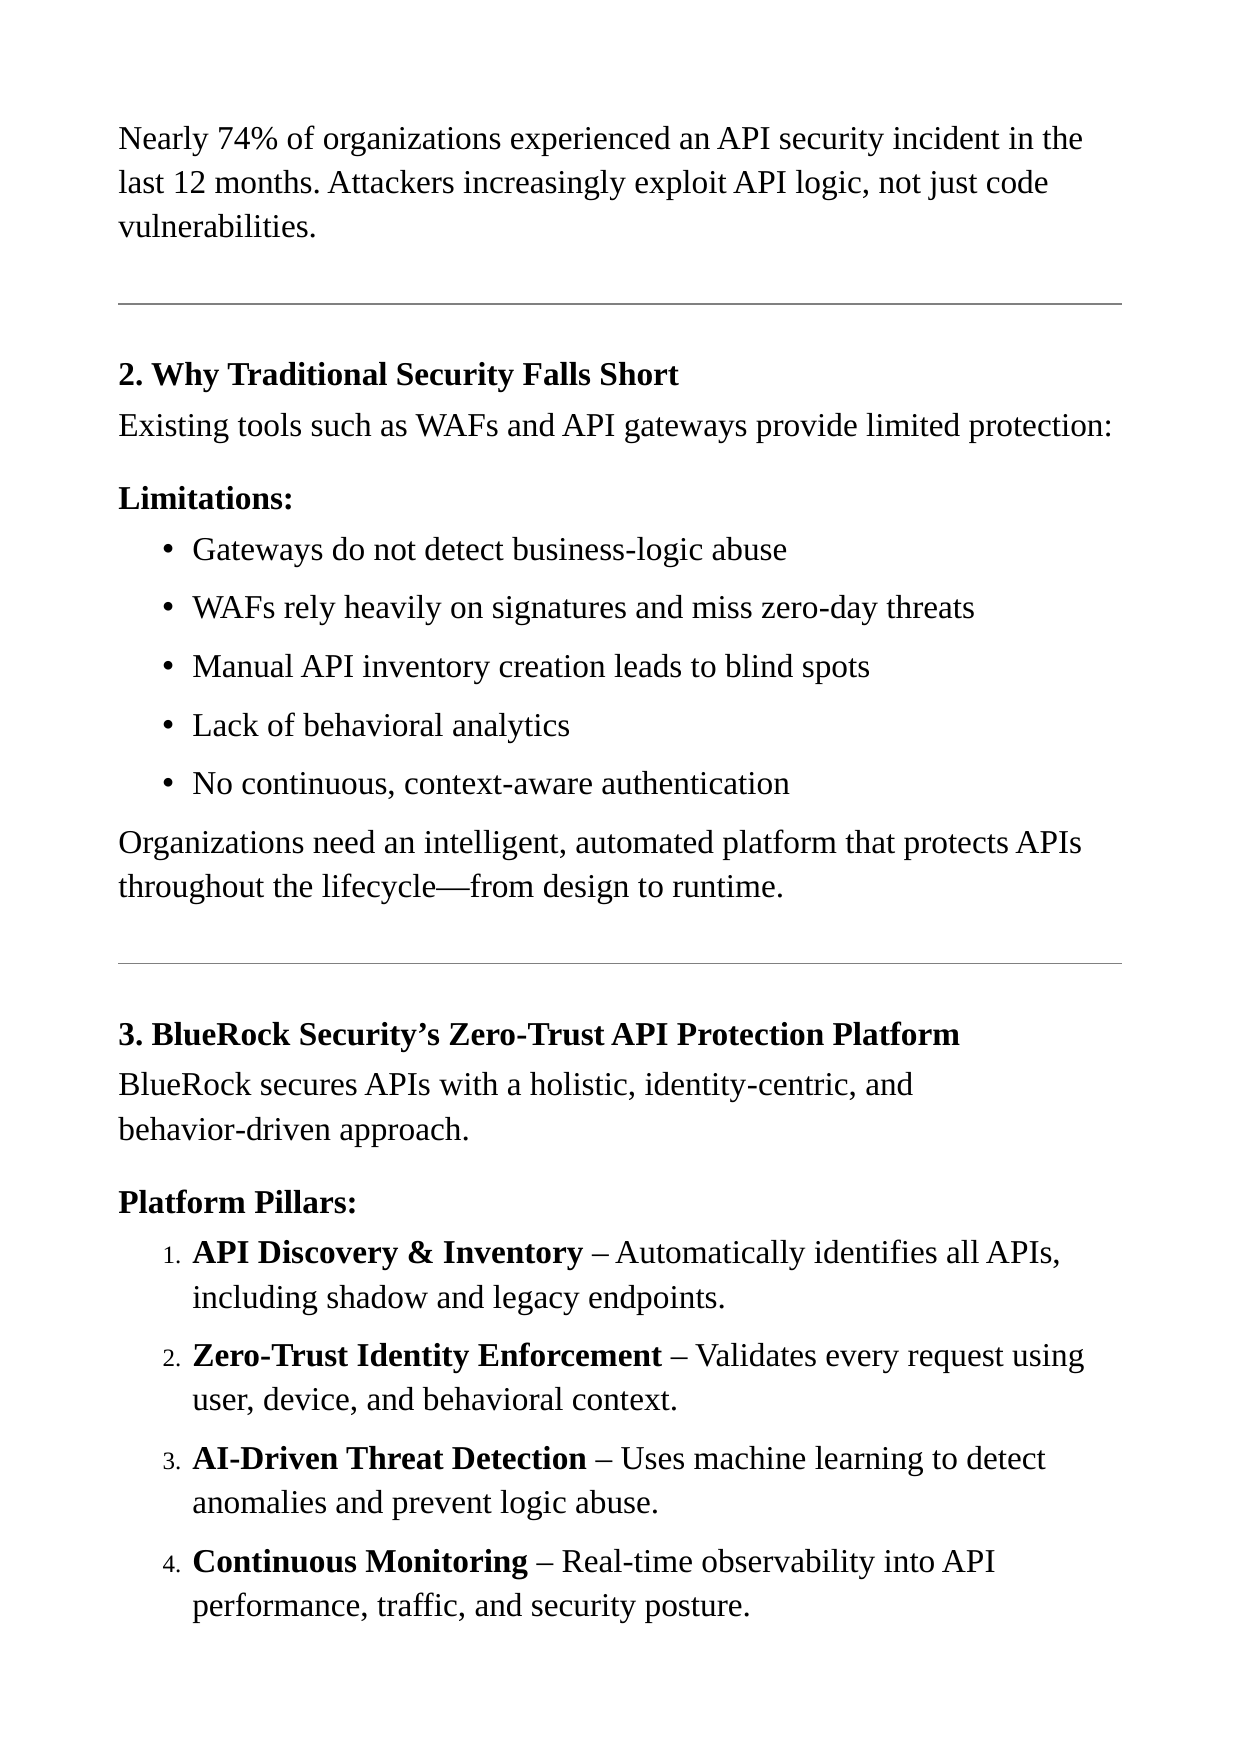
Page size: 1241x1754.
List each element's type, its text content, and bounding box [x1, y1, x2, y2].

list WAFs rely heavily on signatures and miss zero‑day threats [162, 587, 1122, 626]
text Nearly 74% of organizations experienced an API security incident in the last 12 months. Attackers increasingly exploit API logic, not just code vulnerabilities. [118, 118, 1122, 244]
subtitle 3. BlueRock Security’s Zero‑Trust API Protection Platform [118, 1014, 1122, 1052]
subtitle 2. Why Traditional Security Falls Short [118, 354, 1122, 392]
text Existing tools such as WAFs and API gateways provide limited protection: [118, 405, 1122, 443]
list Lack of behavioral analytics [162, 705, 1122, 743]
list Gateways do not detect business‑logic abuse [162, 529, 1122, 567]
list No continuous, context‑aware authentication [162, 763, 1122, 802]
subtitle Platform Pillars: [118, 1182, 1122, 1220]
text Organizations need an intelligent, automated platform that protects APIs throughout the lifecycle—from design to runtime. [118, 822, 1122, 904]
list Zero‑Trust Identity Enforcement – Validates every request using user, device, and behavioral context. [162, 1336, 1122, 1418]
text BlueRock secures APIs with a holistic, identity‑centric, and behavior‑driven approach. [118, 1065, 1122, 1147]
list Manual API inventory creation leads to blind spots [162, 646, 1122, 684]
list API Discovery & Inventory – Automatically identifies all APIs, including shadow and legacy endpoints. [162, 1233, 1122, 1315]
subtitle Limitations: [118, 478, 1122, 516]
list AI‑Driven Threat Detection – Uses machine learning to detect anomalies and prevent logic abuse. [162, 1438, 1122, 1521]
list Continuous Monitoring – Real‑time observability into API performance, traffic, and security posture. [162, 1541, 1122, 1623]
